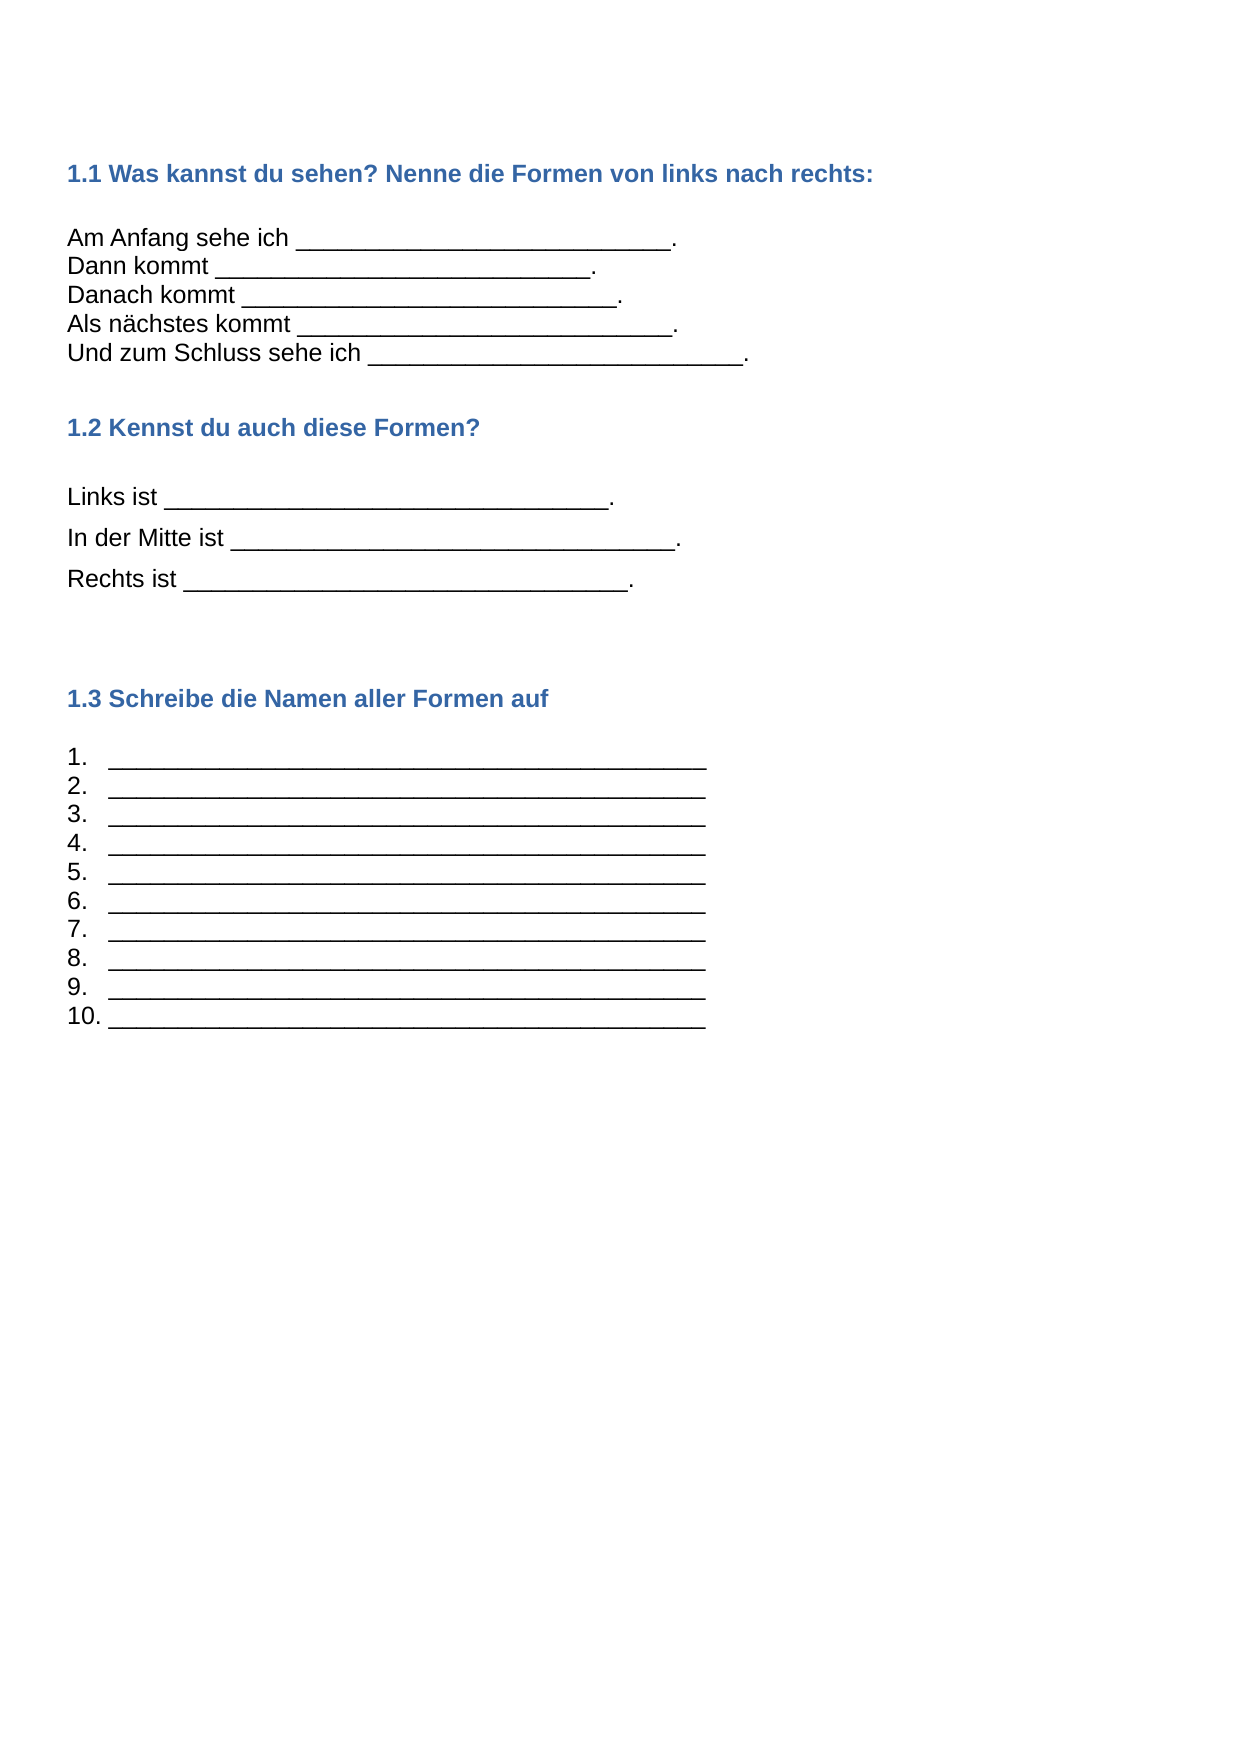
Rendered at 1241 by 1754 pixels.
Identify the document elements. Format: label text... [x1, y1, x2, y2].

text In der Mitte ist ________________________________. [67, 523, 1122, 552]
text 2. ___________________________________________ [67, 771, 1122, 799]
text 3. ___________________________________________ [67, 799, 1122, 828]
text 8. ___________________________________________ [67, 943, 1122, 972]
text 10. ___________________________________________ [67, 1001, 1122, 1029]
text Links ist ________________________________. [67, 482, 1122, 511]
text 6. ___________________________________________ [67, 886, 1122, 914]
text 1.2 Kennst du auch diese Formen? [67, 413, 1122, 442]
text 1.1 Was kannst du sehen? Nenne die Formen von links nach rechts: [67, 159, 1122, 188]
text 5. ___________________________________________ [67, 857, 1122, 886]
text 1.3 Schreibe die Namen aller Formen auf 1. ___________________________________________ [67, 684, 1122, 771]
text Dann kommt ___________________________. [67, 251, 1122, 280]
text Als nächstes kommt ___________________________. [67, 309, 1122, 338]
text 9. ___________________________________________ [67, 972, 1122, 1001]
text 7. ___________________________________________ [67, 914, 1122, 943]
text Und zum Schluss sehe ich ___________________________. [67, 338, 1122, 366]
text 4. ___________________________________________ [67, 828, 1122, 857]
text Rechts ist ________________________________. [67, 563, 1122, 592]
text Am Anfang sehe ich ___________________________. [67, 223, 1122, 251]
text Danach kommt ___________________________. [67, 280, 1122, 309]
